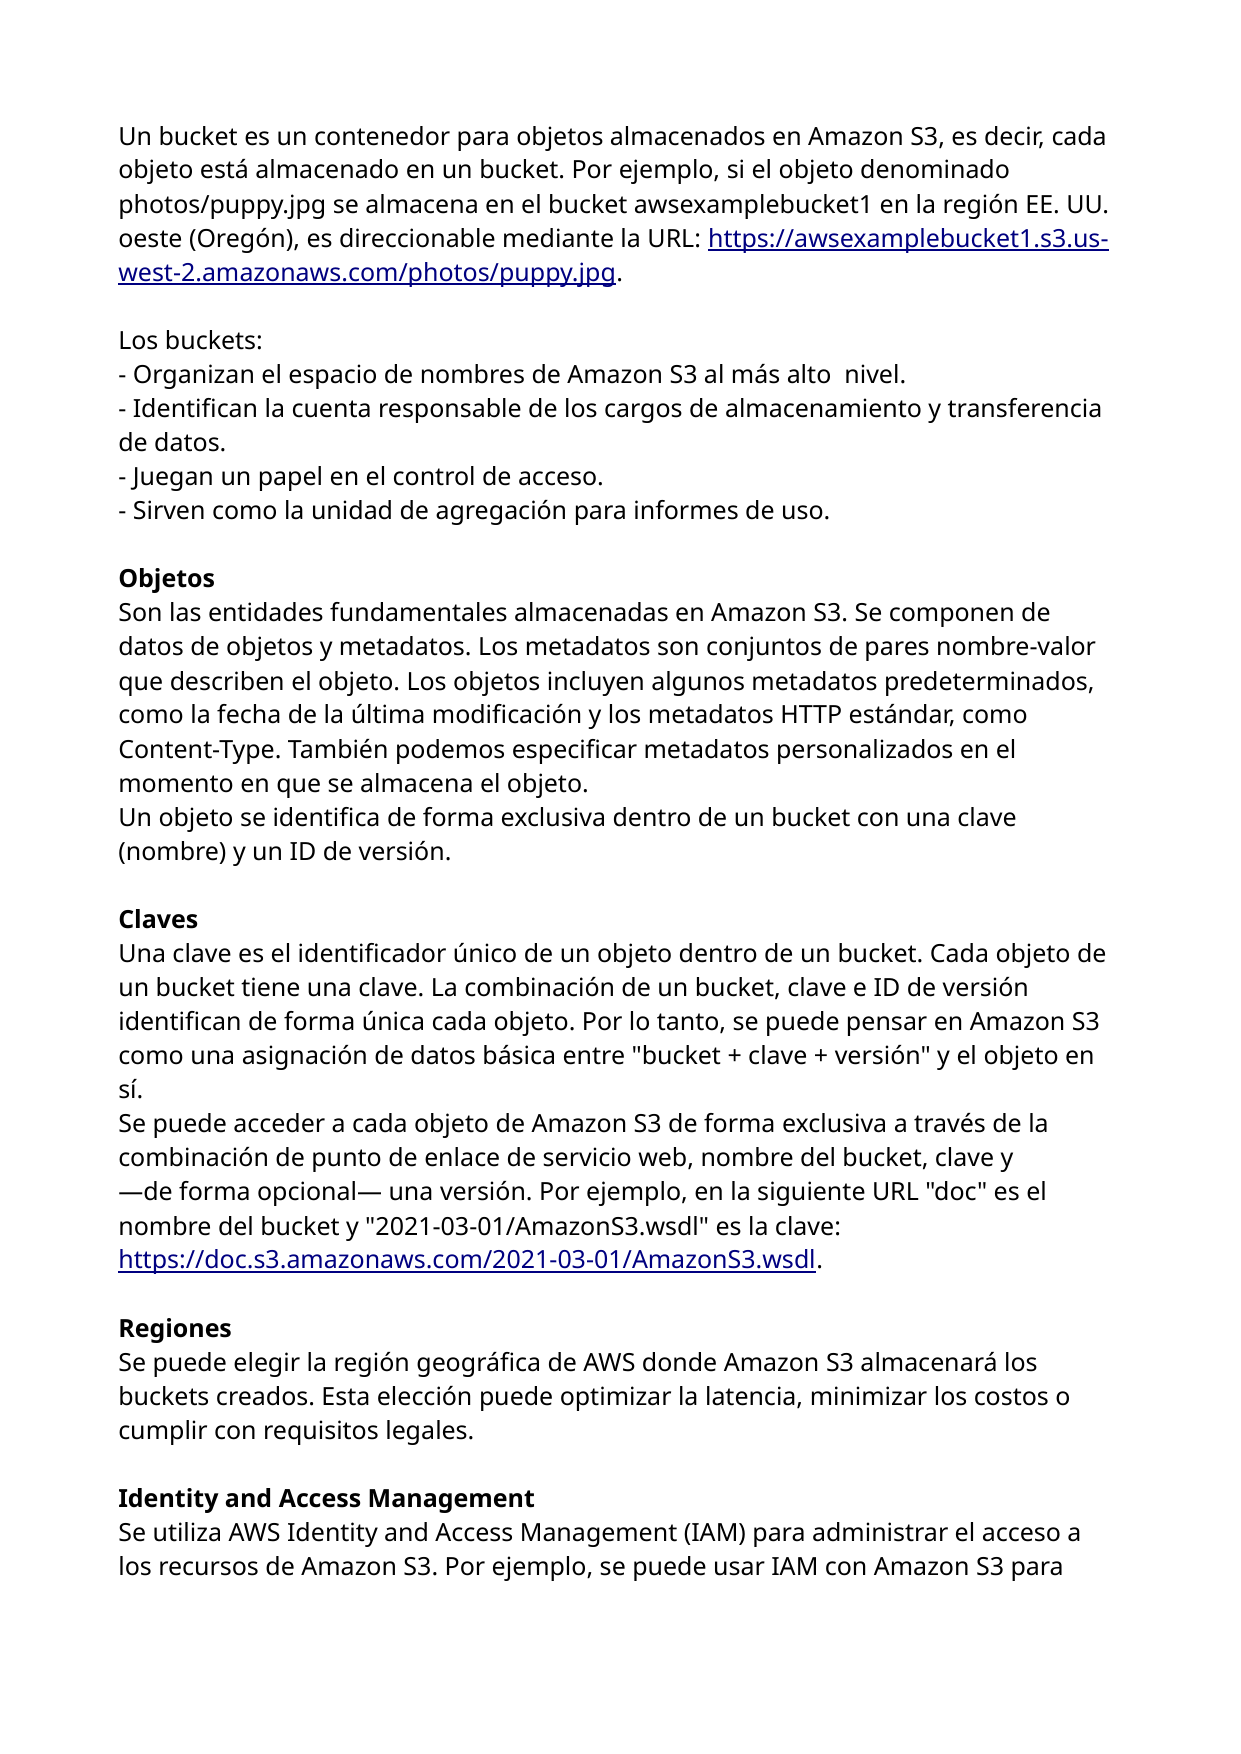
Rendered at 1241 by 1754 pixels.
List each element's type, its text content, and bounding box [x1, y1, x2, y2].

text - Organizan el espacio de nombres de Amazon S3 al más alto nivel. [118, 357, 1122, 391]
text Regiones [118, 1310, 1122, 1344]
text Objetos [118, 561, 1122, 595]
text Se puede elegir la región geográfica de AWS donde Amazon S3 almacenará los buckets creados. Esta elección puede optimizar la latencia, minimizar los costos o cumplir con requisitos legales. [118, 1344, 1122, 1447]
text Identity and Access Management [118, 1481, 1122, 1515]
text Claves [118, 902, 1122, 936]
text - Sirven como la unidad de agregación para informes de uso. [118, 493, 1122, 527]
text Se utiliza AWS Identity and Access Management (IAM) para administrar el acceso a los recursos de Amazon S3. Por ejemplo, se puede usar IAM con Amazon S3 para [118, 1515, 1122, 1583]
text Son las entidades fundamentales almacenadas en Amazon S3. Se componen de datos de objetos y metadatos. Los metadatos son conjuntos de pares nombre-valor que describen el objeto. Los objetos incluyen algunos metadatos predeterminados, como la fecha de la última modificación y los metadatos HTTP estándar, como Content-Type. También podemos especificar metadatos personalizados en el momento en que se almacena el objeto. [118, 595, 1122, 799]
text —de forma opcional— una versión. Por ejemplo, en la siguiente URL "doc" es el nombre del bucket y "2021-03-01/AmazonS3.wsdl" es la clave: [118, 1174, 1122, 1242]
text Una clave es el identificador único de un objeto dentro de un bucket. Cada objeto de un bucket tiene una clave. La combinación de un bucket, clave e ID de versión identifican de forma única cada objeto. Por lo tanto, se puede pensar en Amazon S3 como una asignación de datos básica entre "bucket + clave + versión" y el objeto en sí. [118, 936, 1122, 1106]
text Los buckets: [118, 322, 1122, 357]
text Un objeto se identifica de forma exclusiva dentro de un bucket con una clave (nombre) y un ID de versión. [118, 799, 1122, 867]
text Un bucket es un contenedor para objetos almacenados en Amazon S3, es decir, cada objeto está almacenado en un bucket. Por ejemplo, si el objeto denominado photos/puppy.jpg se almacena en el bucket awsexamplebucket1 en la región EE. UU. oeste (Oregón), es direccionable mediante la URL: https://awsexamplebucket1.s3.us-west-2.amazonaws.com/photos/puppy.jpg. [118, 118, 1122, 288]
text https://doc.s3.amazonaws.com/2021-03-01/AmazonS3.wsdl. [118, 1242, 1122, 1276]
text - Juegan un papel en el control de acceso. [118, 459, 1122, 493]
text - Identifican la cuenta responsable de los cargos de almacenamiento y transferencia de datos. [118, 391, 1122, 459]
text Se puede acceder a cada objeto de Amazon S3 de forma exclusiva a través de la combinación de punto de enlace de servicio web, nombre del bucket, clave y [118, 1106, 1122, 1174]
